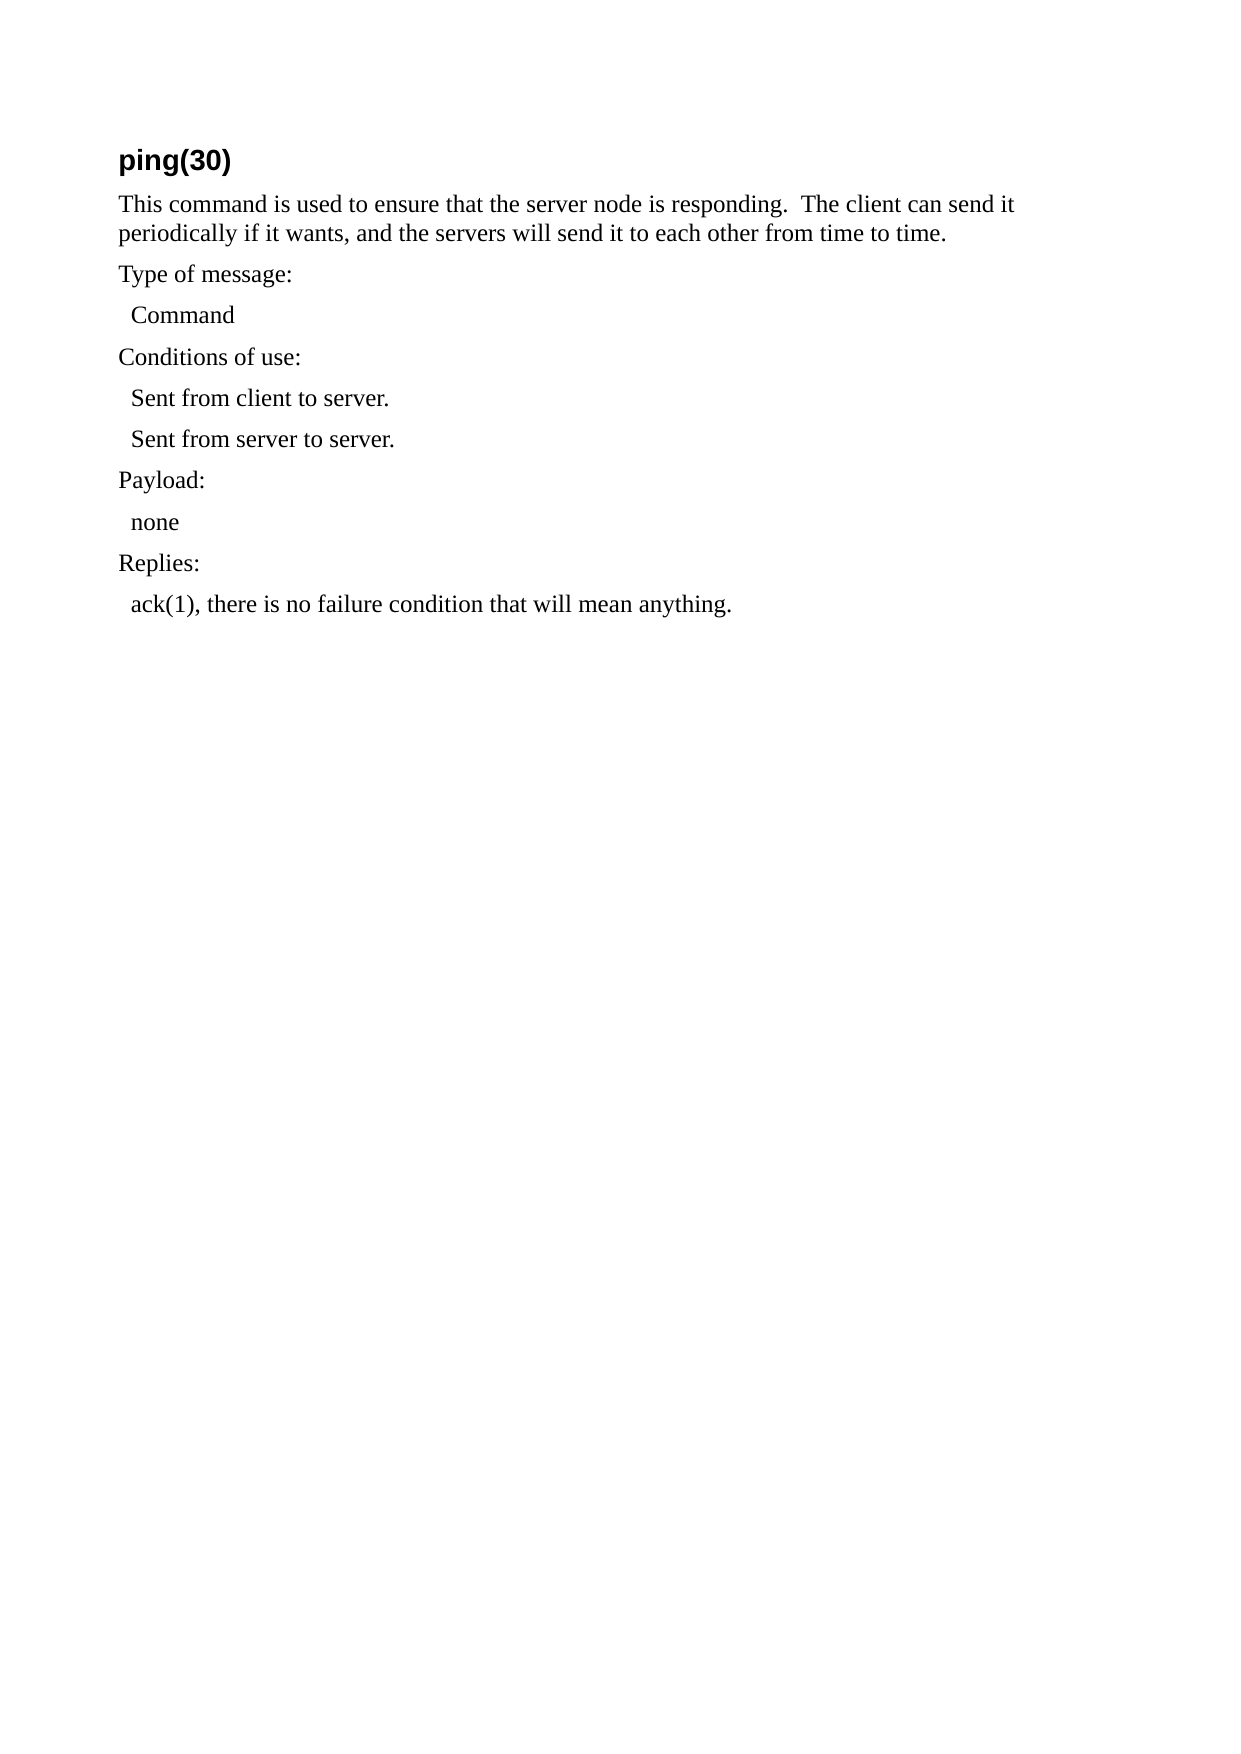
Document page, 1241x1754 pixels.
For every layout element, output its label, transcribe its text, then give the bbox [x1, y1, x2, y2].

text none [118, 507, 1122, 535]
text Payload: [118, 465, 1122, 494]
text Conditions of use: [118, 342, 1122, 370]
text Sent from server to server. [118, 424, 1122, 453]
subtitle ping(30) [118, 143, 1122, 177]
text ack(1), there is no failure condition that will mean anything. [118, 589, 1122, 618]
text Command [118, 300, 1122, 329]
text Sent from client to server. [118, 383, 1122, 412]
text Type of message: [118, 259, 1122, 288]
text This command is used to ensure that the server node is responding. The client can send it periodically if it wants, and the servers will send it to each other from time to time. [118, 189, 1122, 247]
text Replies: [118, 548, 1122, 577]
